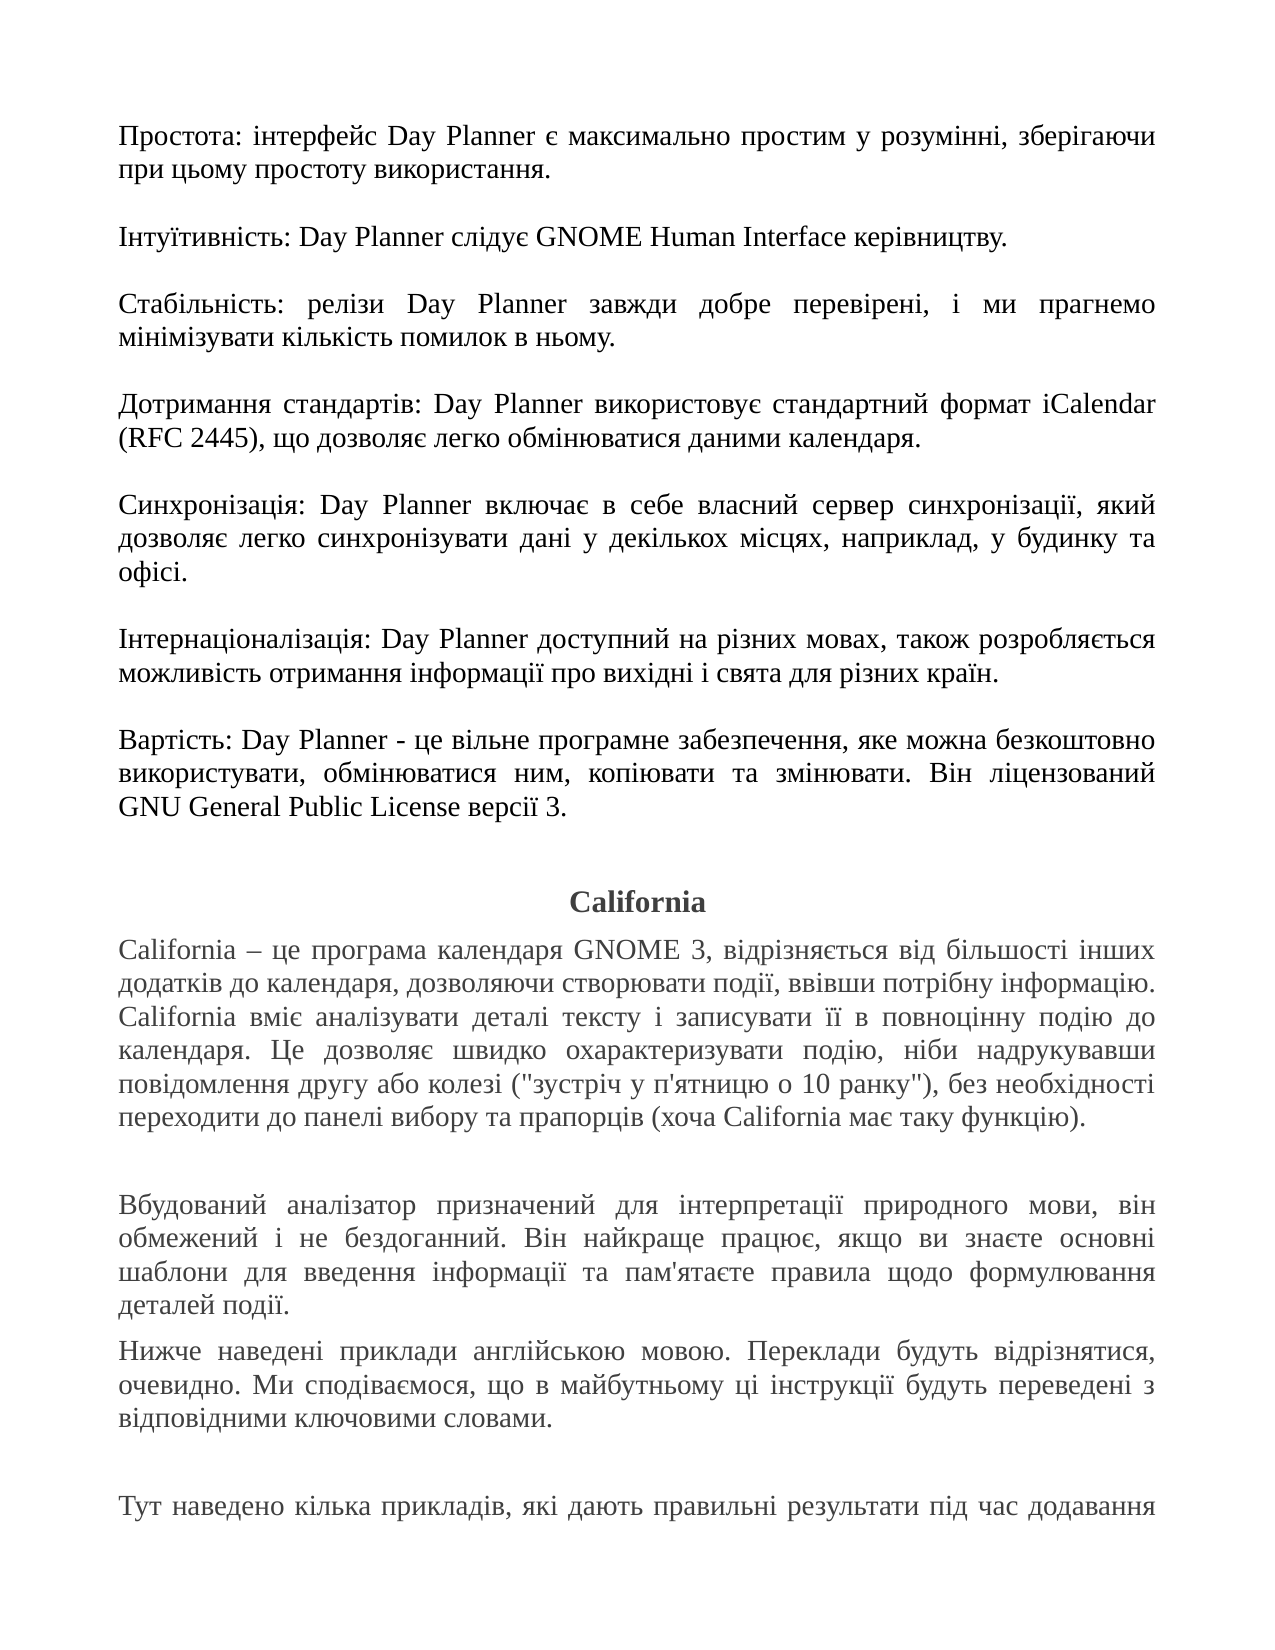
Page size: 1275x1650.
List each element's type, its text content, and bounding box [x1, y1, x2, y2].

text Тут наведено кілька прикладів, які дають правильні результати під час додавання [118, 1488, 1157, 1521]
text Вбудований аналізатор призначений для інтерпретації природного мови, він обмежений і не бездоганний. Він найкраще працює, якщо ви знаєте основні шаблони для введення інформації та пам'ятаєте правила щодо формулювання деталей події. [118, 1187, 1157, 1321]
text Нижче наведені приклади англійською мовою. Переклади будуть відрізнятися, очевидно. Ми сподіваємося, що в майбутньому ці інструкції будуть переведені з відповідними ключовими словами. [118, 1333, 1157, 1434]
subtitle California [118, 883, 1157, 919]
text Інтуїтивність: Day Planner слідує GNOME Human Interface керівництву. [118, 219, 1157, 252]
text Вартість: Day Planner - це вільне програмне забезпечення, яке можна безкоштовно використувати, обмінюватися ним, копіювати та змінювати. Він ліцензований GNU General Public License версії 3. [118, 722, 1157, 822]
text Інтернаціоналізація: Day Planner доступний на різних мовах, також розробляється можливість отримання інформації про вихідні і свята для різних країн. [118, 621, 1157, 688]
text California – це програма календаря GNOME 3, відрізняється від більшості інших додатків до календаря, дозволяючи створювати події, ввівши потрібну інформацію. California вміє аналізувати деталі тексту і записувати її в повноцінну подію до календаря. Це дозволяє швидко охарактеризувати подію, ніби надрукувавши повідомлення другу або колезі ("зустріч у п'ятницю о 10 ранку"), без необхідності переходити до панелі вибору та прапорців (хоча California має таку функцію). [118, 932, 1157, 1133]
text Дотримання стандартів: Day Planner використовує стандартний формат iCalendar (RFC 2445), що дозволяє легко обмінюватися даними календаря. [118, 386, 1157, 453]
text Простота: інтерфейс Day Planner є максимально простим у розумінні, зберігаючи при цьому простоту використання. [118, 118, 1157, 185]
text Синхронізація: Day Planner включає в себе власний сервер синхронізації, який дозволяє легко синхронізувати дані у декількох місцях, наприклад, у будинку та офісі. [118, 487, 1157, 588]
text Стабільність: релізи Day Planner завжди добре перевірені, і ми прагнемо мінімізувати кількість помилок в ньому. [118, 286, 1157, 353]
